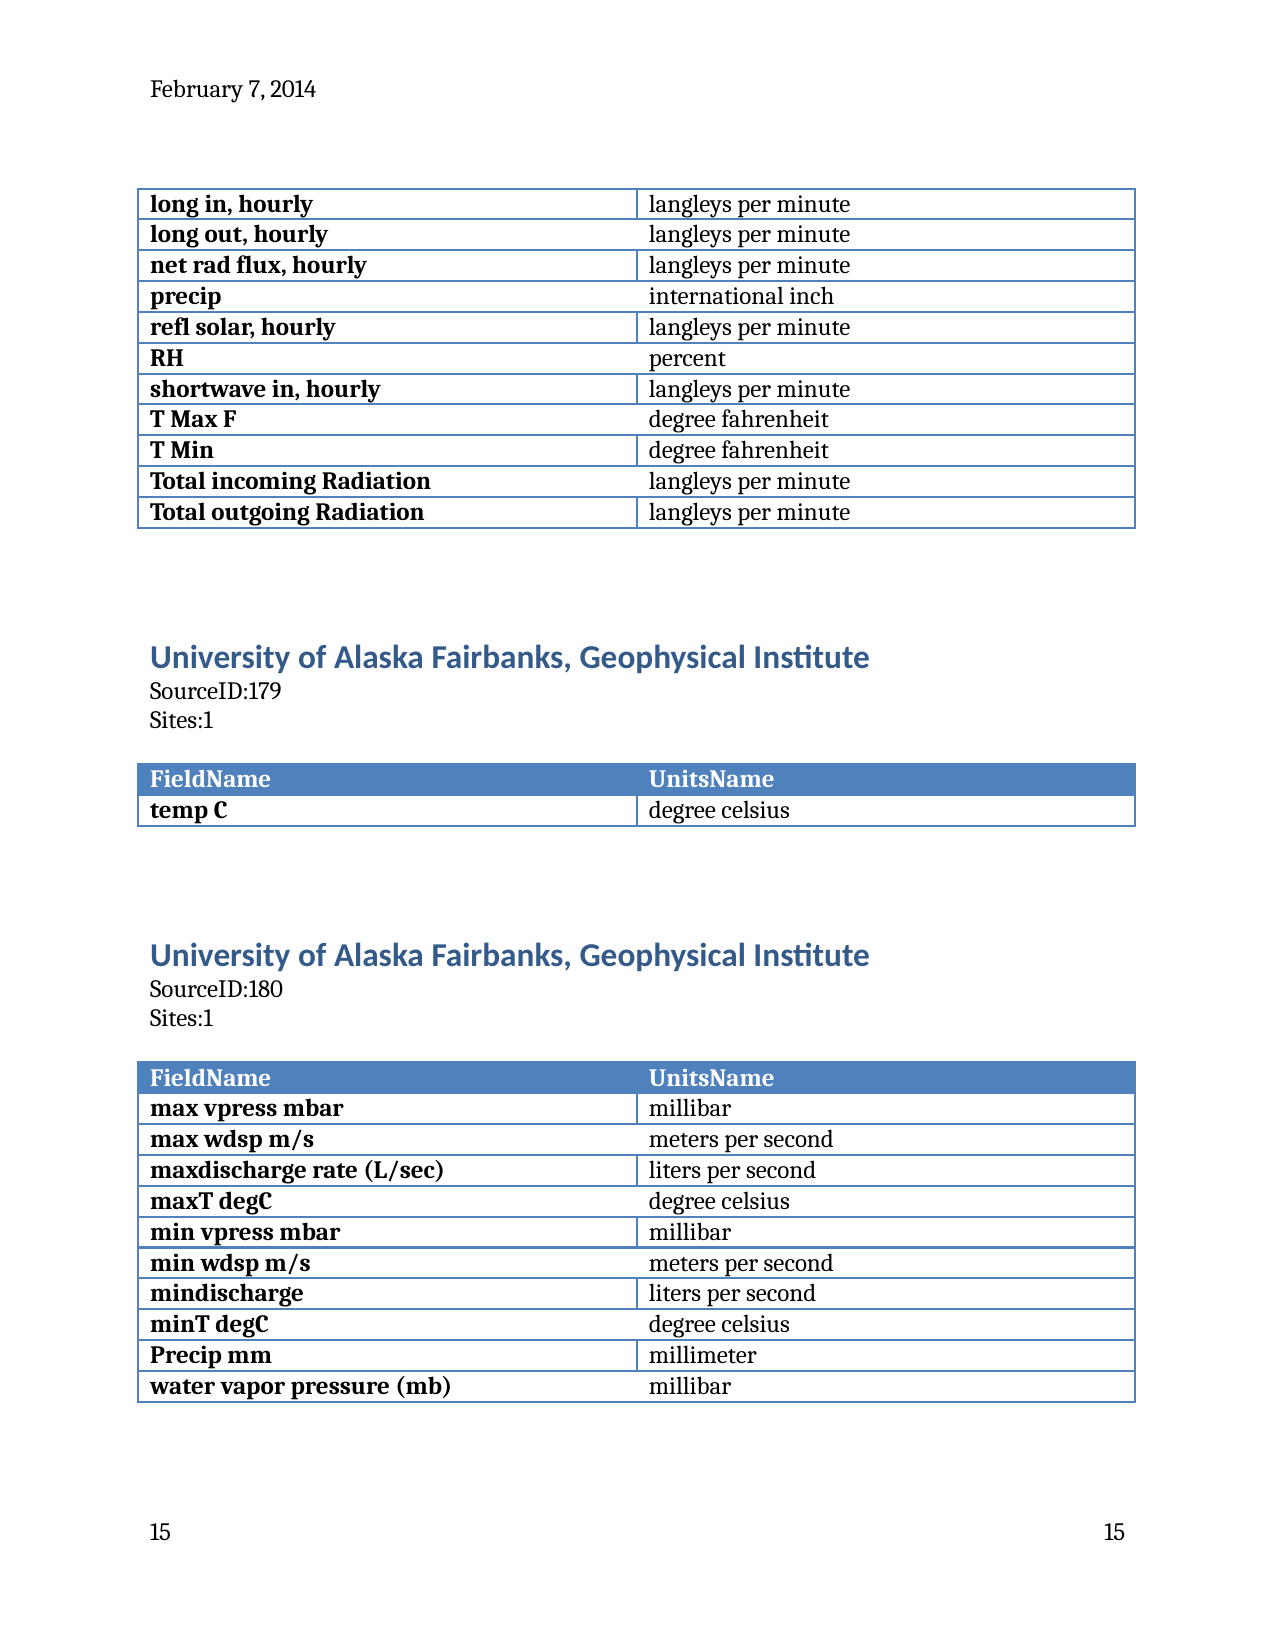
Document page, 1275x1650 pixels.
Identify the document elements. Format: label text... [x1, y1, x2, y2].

table_cell temp C [139, 796, 636, 825]
table_cell long in, hourly [139, 190, 636, 218]
table_cell minT degC [139, 1310, 637, 1339]
table_cell precip [139, 282, 637, 311]
table_cell millibar [637, 1372, 1134, 1401]
table_cell degree fahrenheit [638, 436, 1134, 465]
table_cell langleys per minute [638, 251, 1134, 280]
table_cell percent [637, 344, 1134, 372]
table_cell degree celsius [637, 1187, 1134, 1216]
table_cell min vpress mbar [139, 1218, 636, 1246]
table_cell Precip mm [139, 1341, 636, 1370]
table_cell degree celsius [637, 1310, 1134, 1339]
text Sites:1 [150, 1004, 1125, 1033]
table_cell langleys per minute [638, 190, 1134, 218]
table_cell langleys per minute [637, 220, 1134, 249]
table_header UnitsName [637, 1064, 1134, 1092]
table_cell liters per second [638, 1156, 1134, 1185]
table_cell maxT degC [139, 1187, 637, 1216]
table_cell degree fahrenheit [637, 405, 1134, 434]
table_cell long out, hourly [139, 220, 637, 249]
table_cell degree celsius [638, 796, 1134, 825]
table_cell meters per second [637, 1125, 1134, 1154]
table_cell liters per second [638, 1279, 1134, 1308]
table_cell Total outgoing Radiation [139, 498, 636, 527]
table_header FieldName [139, 1064, 637, 1092]
table_cell min wdsp m/s [139, 1249, 637, 1277]
text SourceID:180 [150, 975, 1125, 1004]
table_header FieldName [139, 765, 637, 794]
table_cell RH [139, 344, 637, 372]
text SourceID:179 [150, 677, 1125, 706]
table_cell max vpress mbar [139, 1094, 636, 1123]
table_cell langleys per minute [637, 467, 1134, 496]
table_cell maxdischarge rate (L/sec) [139, 1156, 636, 1185]
table_cell T Max F [139, 405, 637, 434]
text Sites:1 [150, 706, 1125, 734]
table_cell shortwave in, hourly [139, 375, 636, 403]
table_cell millibar [638, 1218, 1134, 1246]
table_cell T Min [139, 436, 636, 465]
table_cell langleys per minute [638, 313, 1134, 342]
table_cell meters per second [637, 1249, 1134, 1277]
table_cell net rad flux, hourly [139, 251, 636, 280]
table_cell international inch [637, 282, 1134, 311]
table_cell langleys per minute [638, 498, 1134, 527]
table_cell millimeter [638, 1341, 1134, 1370]
subtitle University of Alaska Fairbanks, Geophysical Institute [150, 934, 1125, 975]
table_cell water vapor pressure (mb) [139, 1372, 637, 1401]
table_cell Total incoming Radiation [139, 467, 637, 496]
table_cell millibar [638, 1094, 1134, 1123]
table_cell max wdsp m/s [139, 1125, 637, 1154]
table_header UnitsName [637, 765, 1134, 794]
table_cell mindischarge [139, 1279, 636, 1308]
table_cell refl solar, hourly [139, 313, 636, 342]
subtitle University of Alaska Fairbanks, Geophysical Institute [150, 636, 1125, 677]
table_cell langleys per minute [638, 375, 1134, 403]
